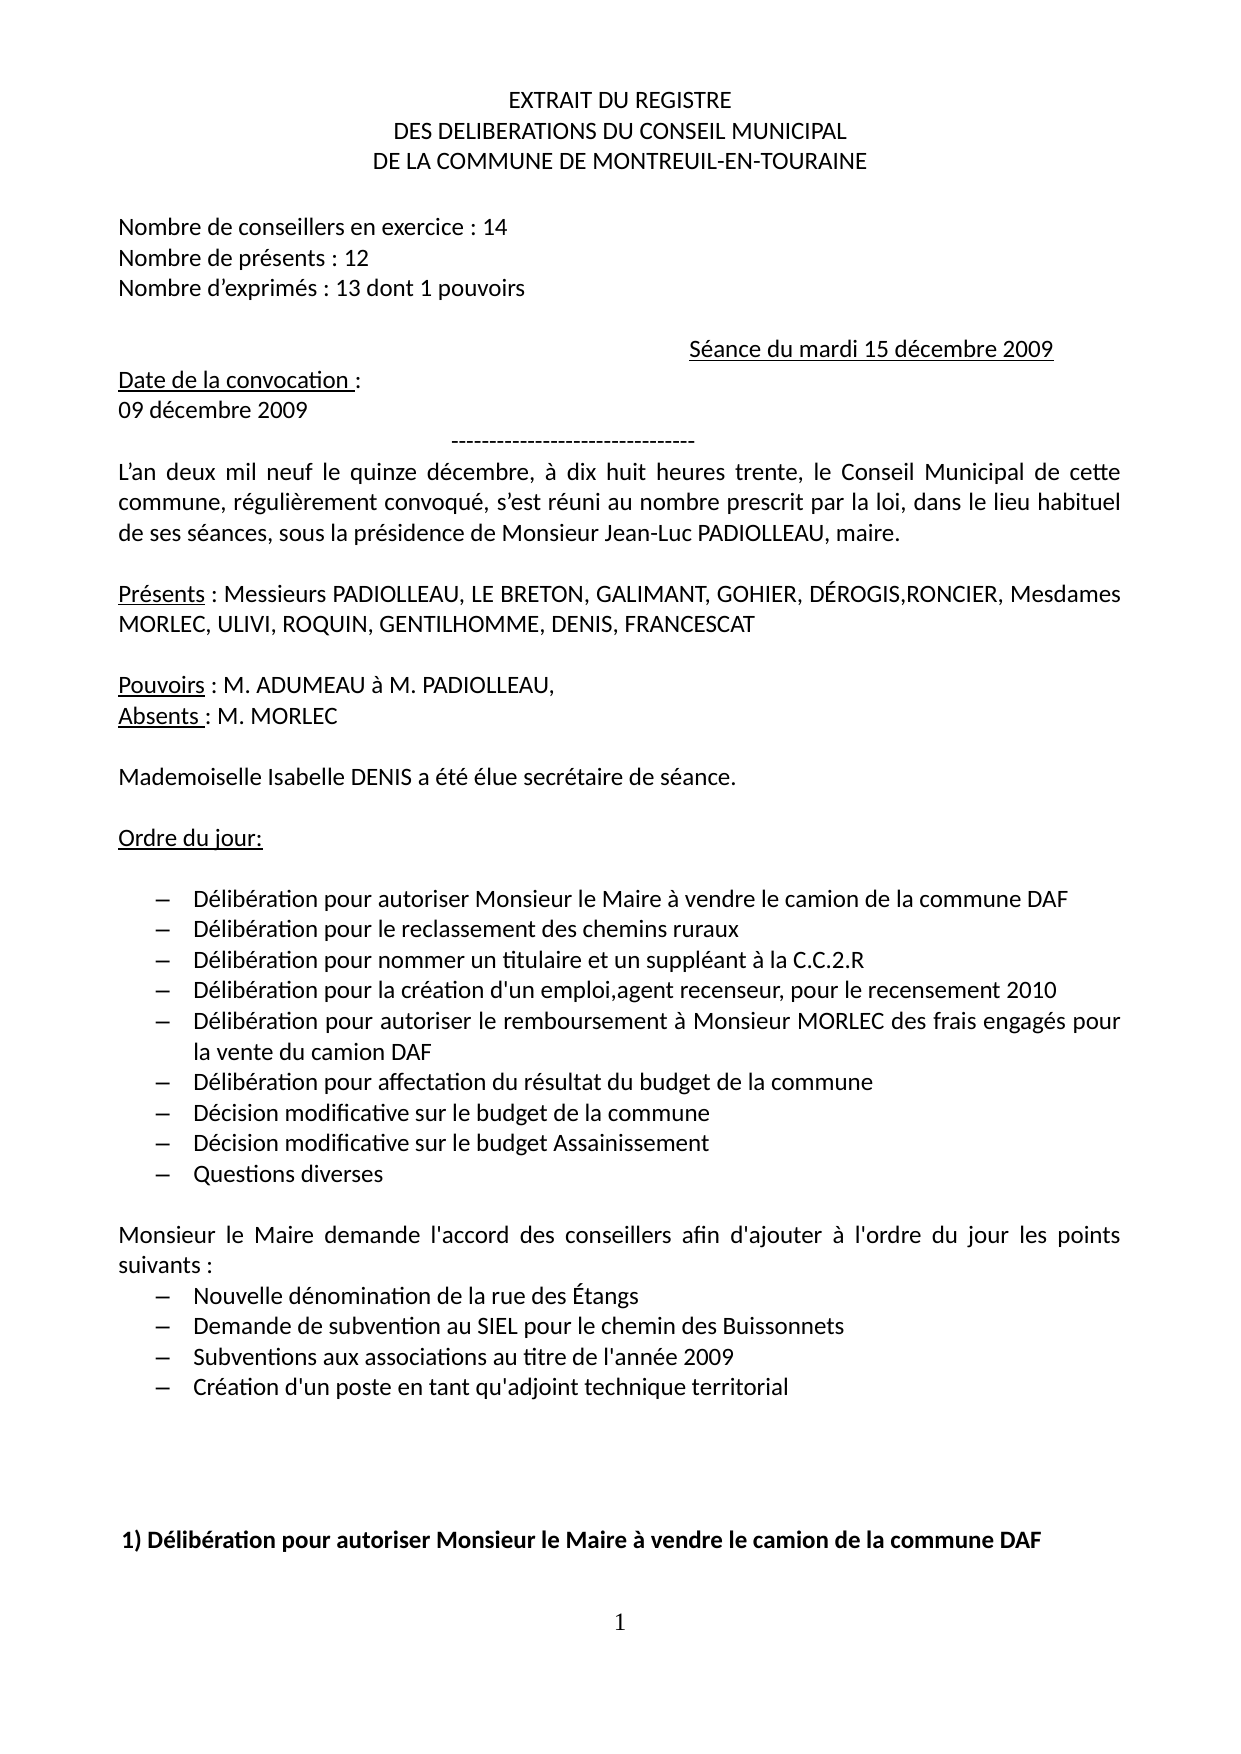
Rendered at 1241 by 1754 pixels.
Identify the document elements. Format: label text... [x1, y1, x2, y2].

text Nombre d’exprimés : 13 dont 1 pouvoirs [24, 273, 1122, 303]
text L’an deux mil neuf le quinze décembre, à dix huit heures trente, le Conseil Municipal de cette commune, régulièrement convoqué, s’est réuni au nombre prescrit par la loi, dans le lieu habituel de ses séances, sous la présidence de Monsieur Jean-Luc PADIOLLEAU, maire. [118, 456, 1122, 547]
text Absents : M. MORLEC [118, 700, 1122, 730]
text Monsieur le Maire demande l'accord des conseillers afin d'ajouter à l'ordre du jour les points suivants : [118, 1219, 1122, 1280]
text Pouvoirs : M. ADUMEAU à M. PADIOLLEAU, [118, 669, 1122, 700]
list Décision modificative sur le budget Assainissement [156, 1127, 1122, 1158]
text -------------------------------- [24, 425, 1122, 456]
list Décision modificative sur le budget de la commune [156, 1097, 1122, 1127]
list Délibération pour affectation du résultat du budget de la commune [156, 1066, 1122, 1097]
text Nombre de conseillers en exercice : 14 [118, 212, 1122, 242]
list Demande de subvention au SIEL pour le chemin des Buissonnets [156, 1310, 1122, 1341]
list Délibération pour nommer un titulaire et un suppléant à la C.C.2.R [156, 944, 1122, 974]
text Présents : Messieurs PADIOLLEAU, LE BRETON, GALIMANT, GOHIER, DÉROGIS,RONCIER, Mesdames MORLEC, ULIVI, ROQUIN, GENTILHOMME, DENIS, FRANCESCAT [118, 578, 1122, 639]
list Création d'un poste en tant qu'adjoint technique territorial [156, 1371, 1122, 1402]
text 09 décembre 2009 [24, 395, 1122, 425]
text Mademoiselle Isabelle DENIS a été élue secrétaire de séance. [118, 761, 1122, 791]
text DE LA COMMUNE DE MONTREUIL-EN-TOURAINE [118, 145, 1122, 176]
list 1) Délibération pour autoriser Monsieur le Maire à vendre le camion de la commune DAF [121, 1524, 1122, 1554]
text Date de la convocation : [24, 364, 1122, 395]
text EXTRAIT DU REGISTRE [118, 84, 1122, 115]
list Subventions aux associations au titre de l'année 2009 [156, 1341, 1122, 1371]
list Délibération pour autoriser le remboursement à Monsieur MORLEC des frais engagés pour la vente du camion DAF [156, 1005, 1122, 1066]
list Délibération pour la création d'un emploi,agent recenseur, pour le recensement 2010 [156, 974, 1122, 1005]
list Nouvelle dénomination de la rue des Étangs [156, 1280, 1122, 1310]
text Séance du mardi 15 décembre 2009 [24, 334, 1122, 364]
list Délibération pour le reclassement des chemins ruraux [156, 913, 1122, 944]
list Délibération pour autoriser Monsieur le Maire à vendre le camion de la commune DAF [156, 883, 1122, 913]
list Questions diverses [156, 1158, 1122, 1188]
text DES DELIBERATIONS DU CONSEIL MUNICIPAL [118, 115, 1122, 145]
text Nombre de présents : 12 [118, 242, 1122, 273]
text Ordre du jour: [118, 822, 1122, 852]
